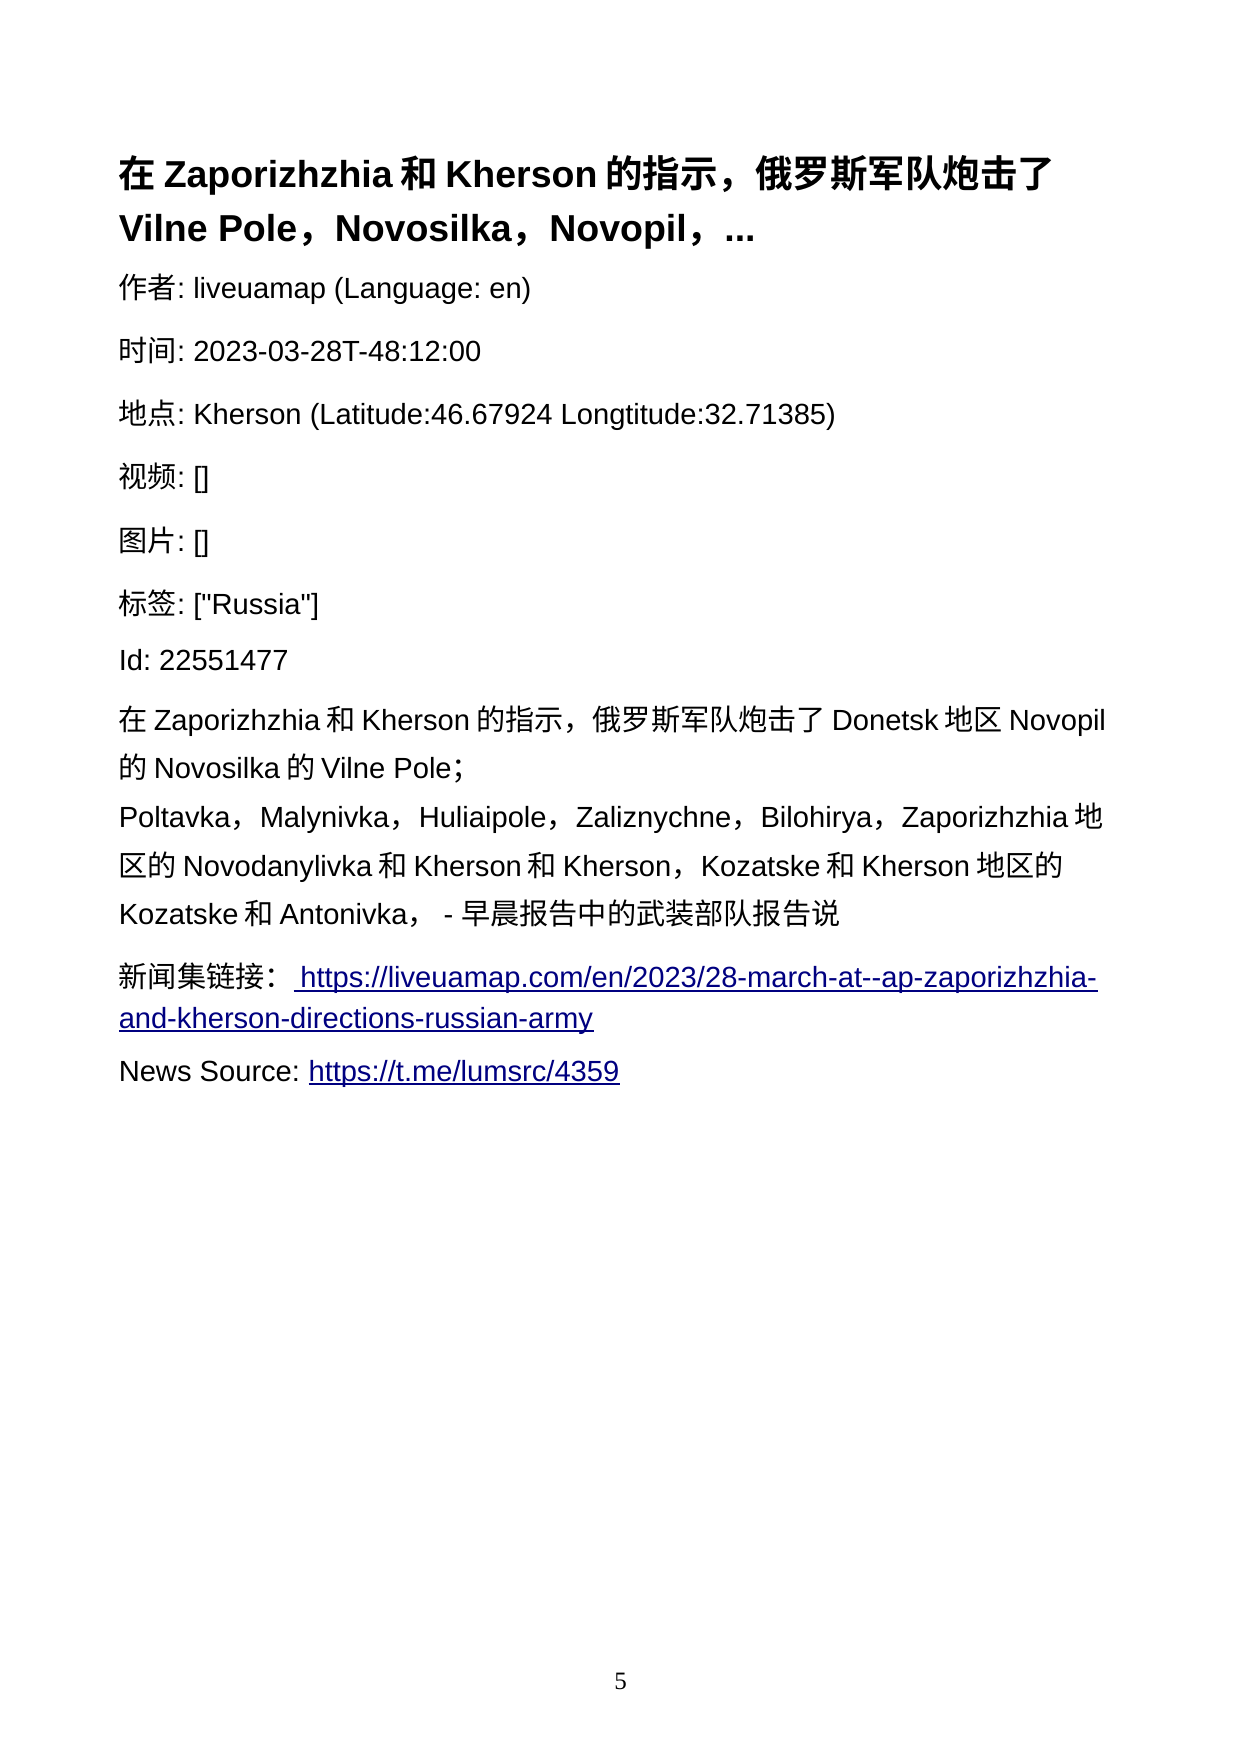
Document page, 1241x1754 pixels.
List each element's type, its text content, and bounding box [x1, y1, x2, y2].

text 在Zaporizhzhia和Kherson的指示，俄罗斯军队炮击了Donetsk地区Novopil的Novosilka的Vilne Pole； Poltavka，Malynivka，Huliaipole，Zaliznychne，Bilohirya，Zaporizhzhia地区的Novodanylivka和Kherson和Kherson，Kozatske和Kherson地区的Kozatske和Antonivka， - 早晨报告中的武装部队报告说 [118, 696, 1122, 933]
text 标签: ["Russia"] [118, 580, 1122, 622]
text 作者: liveuamap (Language: en) [118, 264, 1122, 307]
text News Source: https://t.me/lumsrc/4359 [118, 1054, 1122, 1088]
text 新闻集链接： https://liveuamap.com/en/2023/28-march-at--ap-zaporizhzhia-and-kherson-directions-russian-army [118, 954, 1122, 1034]
text 地点: Kherson (Latitude:46.67924 Longtitude:32.71385) [118, 391, 1122, 433]
text 图片: [] [118, 517, 1122, 559]
text 时间: 2023-03-28T-48:12:00 [118, 328, 1122, 370]
text Id: 22551477 [118, 643, 1122, 677]
text 视频: [] [118, 454, 1122, 496]
subtitle 在Zaporizhzhia和Kherson的指示，俄罗斯军队炮击了Vilne Pole，Novosilka，Novopil，... [118, 143, 1122, 252]
